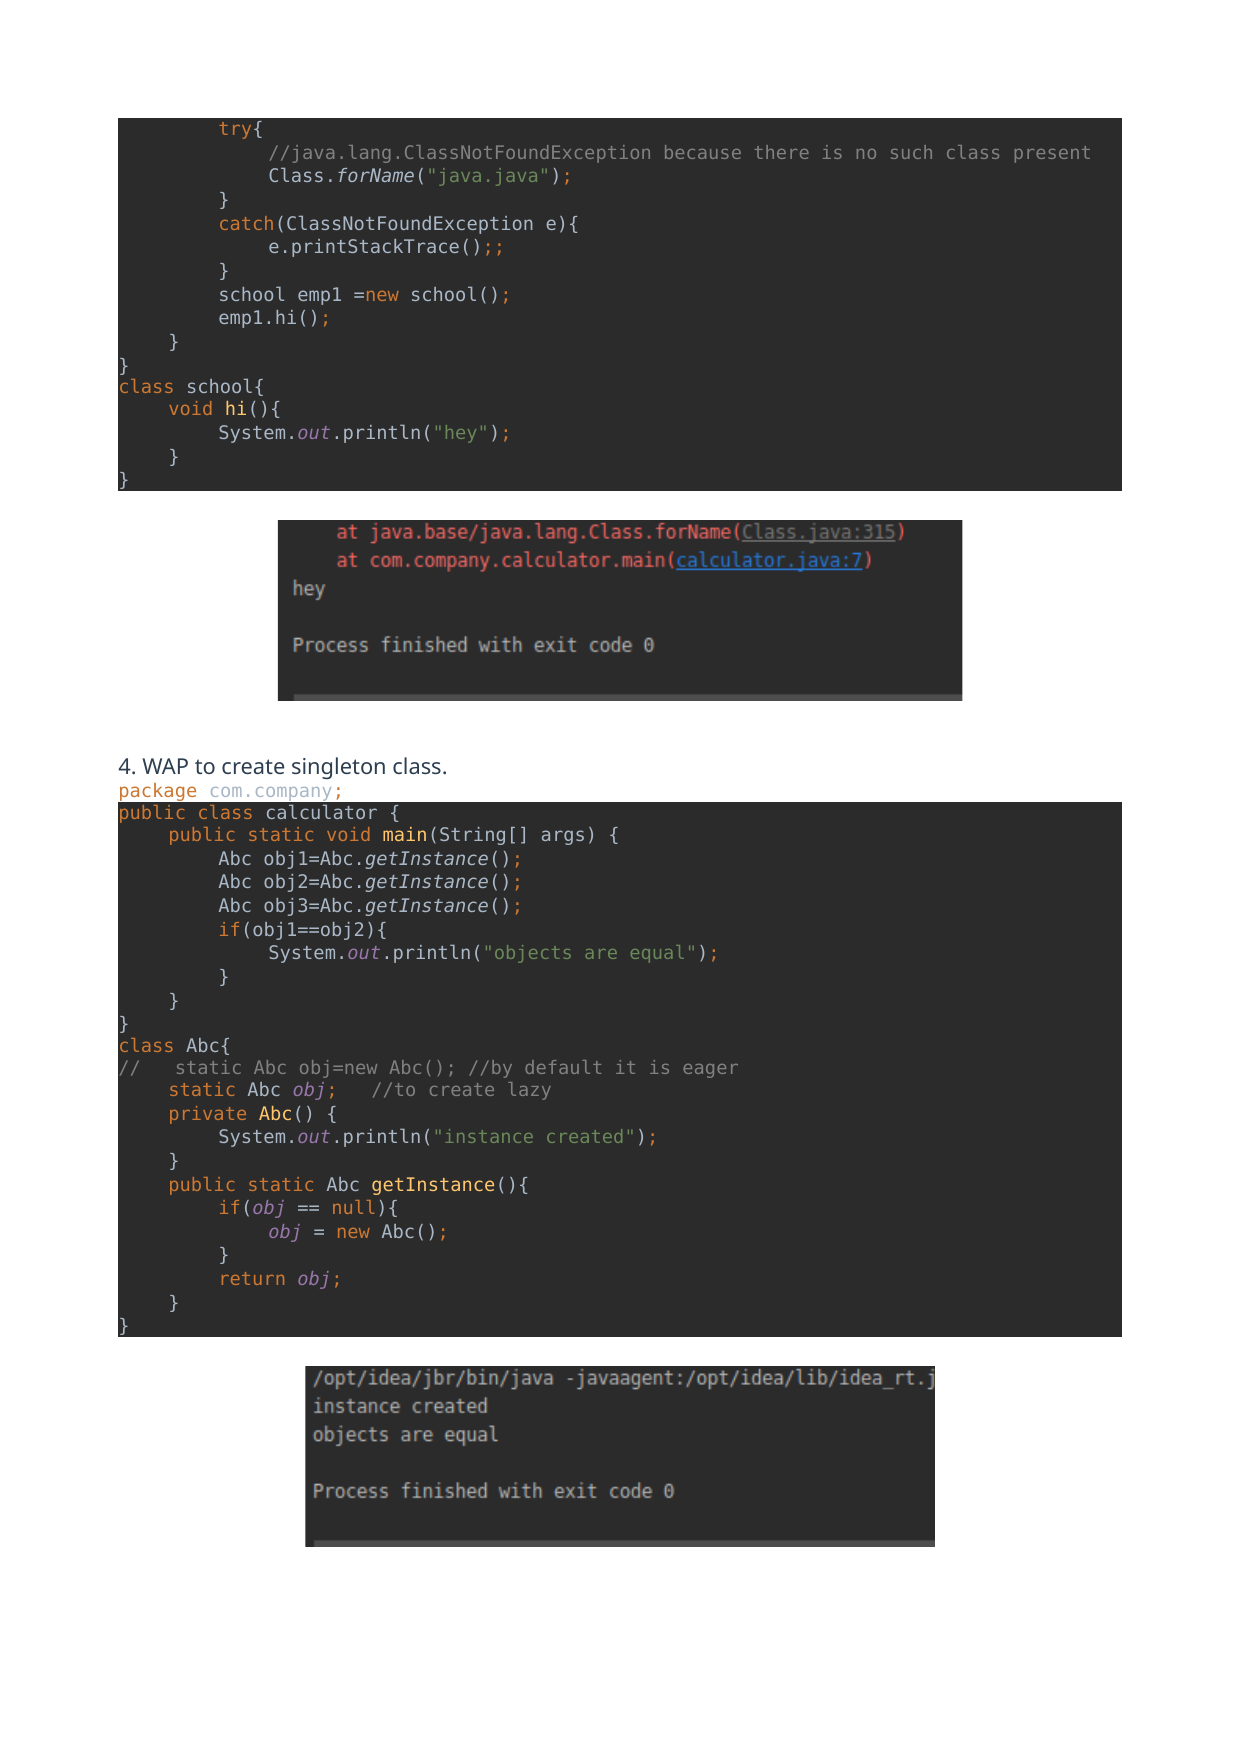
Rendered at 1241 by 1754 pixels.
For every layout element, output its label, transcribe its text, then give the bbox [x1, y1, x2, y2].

text static Abc obj; //to create lazy [118, 1079, 1122, 1103]
text if(obj1==obj2){ [118, 919, 1122, 942]
text } [118, 1244, 1122, 1268]
picture [277, 520, 963, 701]
text try{ [118, 118, 1122, 142]
text void hi(){ [118, 398, 1122, 422]
text } [118, 260, 1122, 284]
text } [118, 1315, 1122, 1337]
text } [118, 354, 1122, 376]
text } [118, 331, 1122, 354]
text System.out.println("instance created"); [118, 1126, 1122, 1150]
text System.out.println("objects are equal"); [118, 942, 1122, 966]
text } [118, 469, 1122, 491]
text // static Abc obj=new Abc(); //by default it is eager [118, 1057, 1122, 1079]
text Class.forName("java.java"); [118, 165, 1122, 189]
text private Abc() { [118, 1103, 1122, 1126]
text class school{ [118, 376, 1122, 398]
text class Abc{ [118, 1035, 1122, 1057]
text public static void main(String[] args) { [118, 824, 1122, 848]
text emp1.hi(); [118, 307, 1122, 331]
text e.printStackTrace();; [118, 236, 1122, 260]
text Abc obj2=Abc.getInstance(); [118, 871, 1122, 895]
text school emp1 =new school(); [118, 284, 1122, 307]
text } [118, 446, 1122, 469]
text } [118, 1013, 1122, 1035]
text obj = new Abc(); [118, 1221, 1122, 1244]
text } [118, 189, 1122, 213]
text System.out.println("hey"); [118, 422, 1122, 446]
text } [118, 990, 1122, 1013]
text 4. WAP to create singleton class. package com.company; [118, 751, 1122, 802]
text } [118, 1150, 1122, 1173]
text Abc obj1=Abc.getInstance(); [118, 848, 1122, 871]
text return obj; [118, 1268, 1122, 1292]
text Abc obj3=Abc.getInstance(); [118, 895, 1122, 919]
text } [118, 966, 1122, 990]
picture [305, 1366, 935, 1547]
text public static Abc getInstance(){ [118, 1173, 1122, 1197]
text if(obj == null){ [118, 1197, 1122, 1221]
text //java.lang.ClassNotFoundException because there is no such class present [118, 142, 1122, 165]
text } [118, 1292, 1122, 1315]
text public class calculator { [118, 802, 1122, 824]
text catch(ClassNotFoundException e){ [118, 213, 1122, 236]
